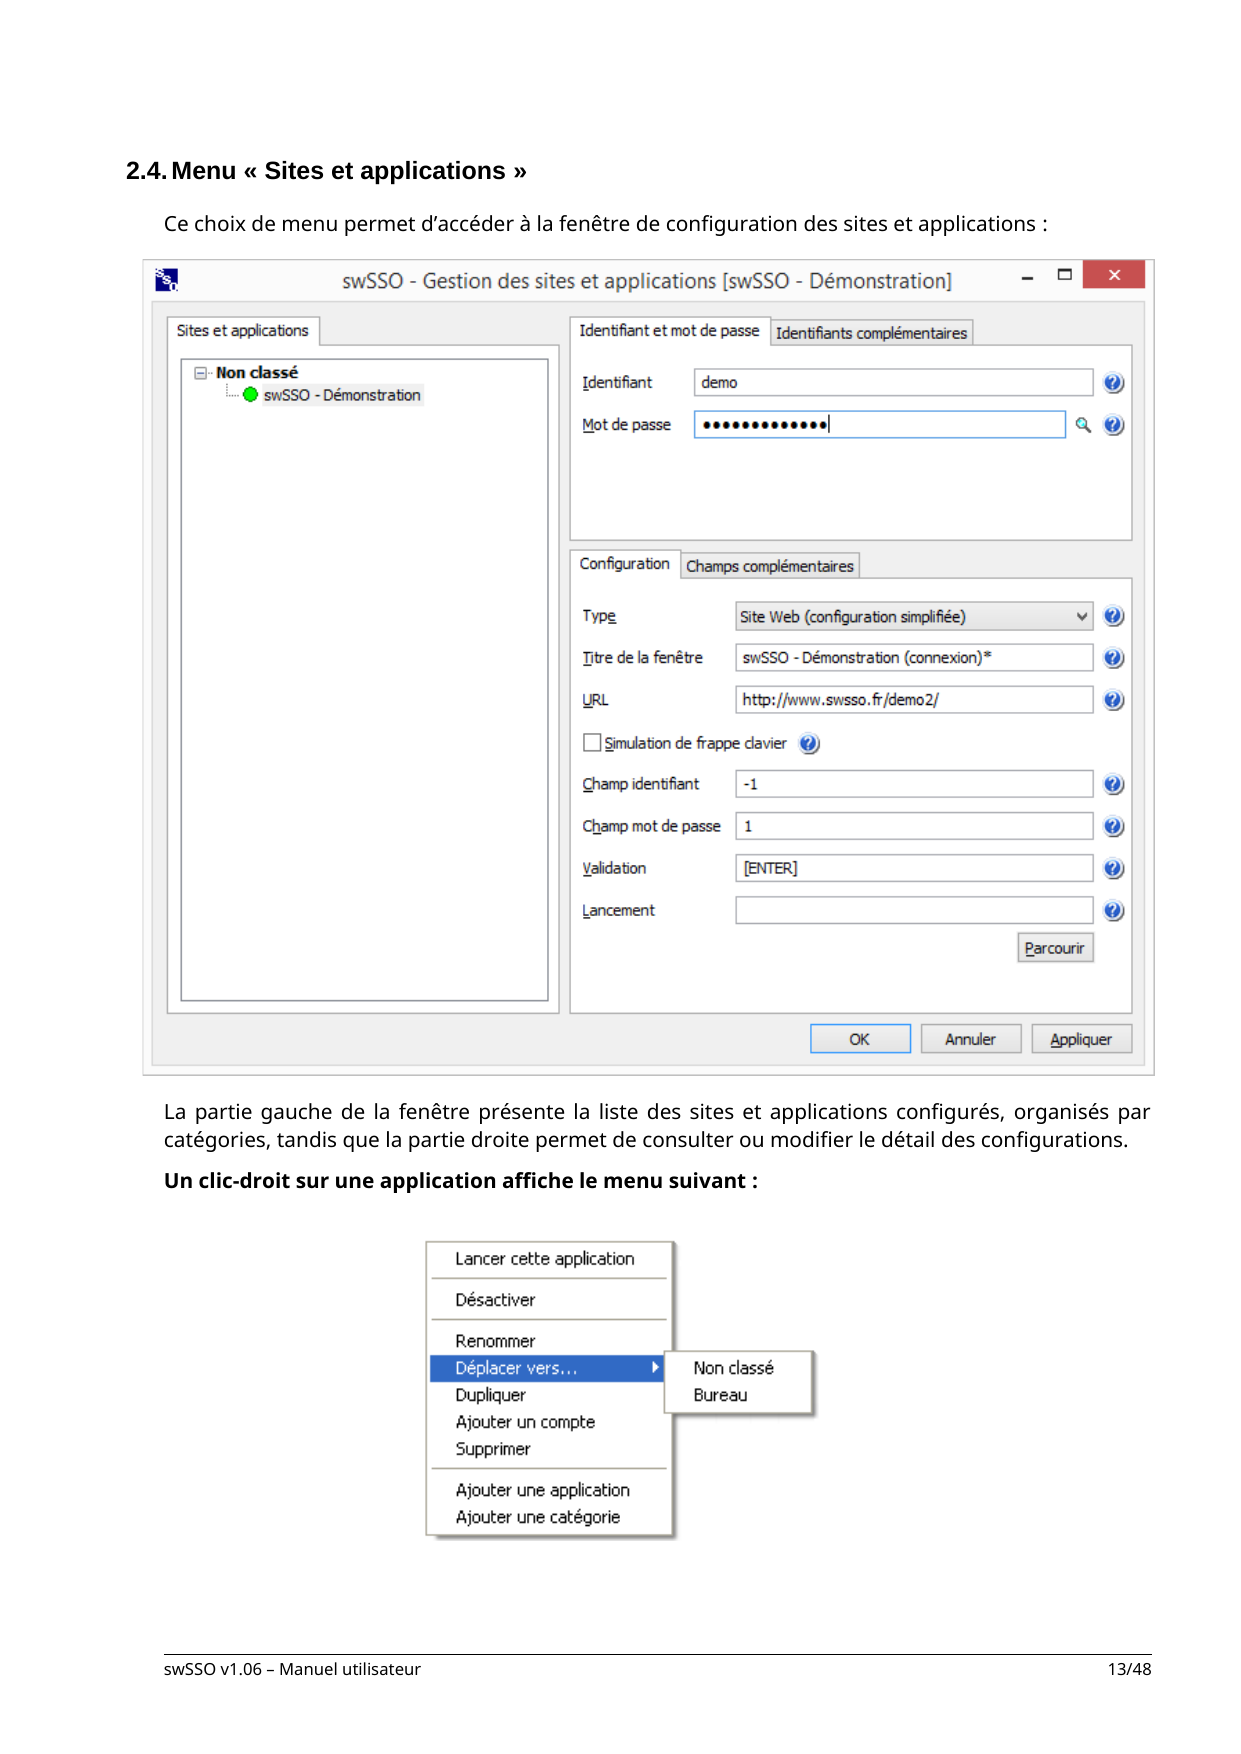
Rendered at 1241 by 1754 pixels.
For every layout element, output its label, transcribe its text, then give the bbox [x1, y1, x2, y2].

text Ce choix de menu permet d’accéder à la fenêtre de configuration des sites et applications : [164, 209, 1152, 238]
subtitle Menu « Sites et applications » [126, 156, 1152, 184]
text Un clic-droit sur une application affiche le menu suivant : [164, 1167, 1152, 1195]
text La partie gauche de la fenêtre présente la liste des sites et applications configurés, organisés par catégories, tandis que la partie droite permet de consulter ou modifier le détail des configurations. [164, 1097, 1152, 1154]
picture [142, 259, 1155, 1076]
